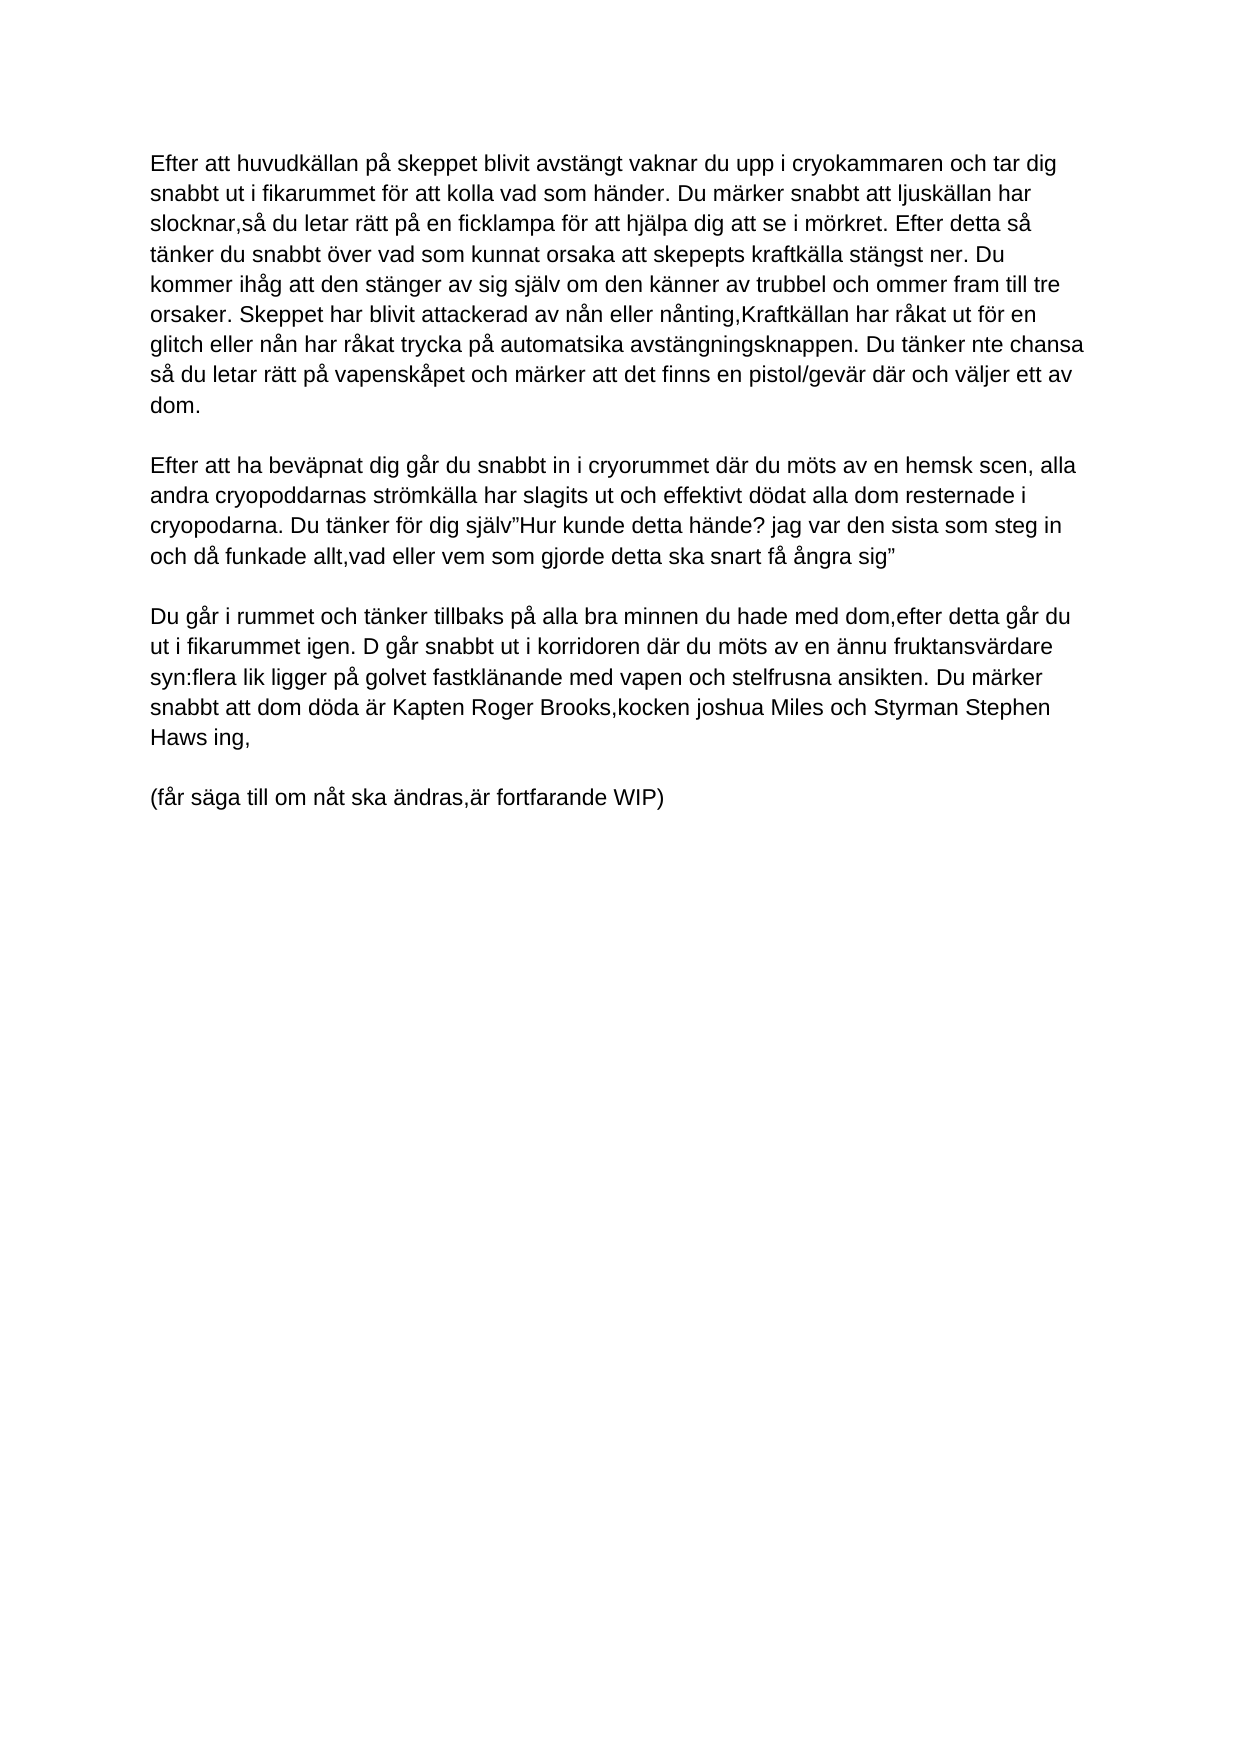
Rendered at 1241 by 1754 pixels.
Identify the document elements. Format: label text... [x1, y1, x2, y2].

text Du går i rummet och tänker tillbaks på alla bra minnen du hade med dom,efter detta går du ut i fikarummet igen. D går snabbt ut i korridoren där du möts av en ännu fruktansvärdare syn:flera lik ligger på golvet fastklänande med vapen och stelfrusna ansikten. Du märker snabbt att dom döda är Kapten Roger Brooks,kocken joshua Miles och Styrman Stephen Haws ing, [150, 603, 1090, 750]
text Efter att ha beväpnat dig går du snabbt in i cryorummet där du möts av en hemsk scen, alla andra cryopoddarnas strömkälla har slagits ut och effektivt dödat alla dom resternade i cryopodarna. Du tänker för dig själv”Hur kunde detta hände? jag var den sista som steg in och då funkade allt,vad eller vem som gjorde detta ska snart få ångra sig” [150, 452, 1090, 569]
text (får säga till om nåt ska ändras,är fortfarande WIP) [150, 784, 1090, 811]
text Efter att huvudkällan på skeppet blivit avstängt vaknar du upp i cryokammaren och tar dig snabbt ut i fikarummet för att kolla vad som händer. Du märker snabbt att ljuskällan har slocknar,så du letar rätt på en ficklampa för att hjälpa dig att se i mörkret. Efter detta så tänker du snabbt över vad som kunnat orsaka att skepepts kraftkälla stängst ner. Du kommer ihåg att den stänger av sig själv om den känner av trubbel och ommer fram till tre orsaker. Skeppet har blivit attackerad av nån eller nånting,Kraftkällan har råkat ut för en glitch eller nån har råkat trycka på automatsika avstängningsknappen. Du tänker nte chansa så du letar rätt på vapenskåpet och märker att det finns en pistol/gevär där och väljer ett av dom. [150, 150, 1090, 418]
